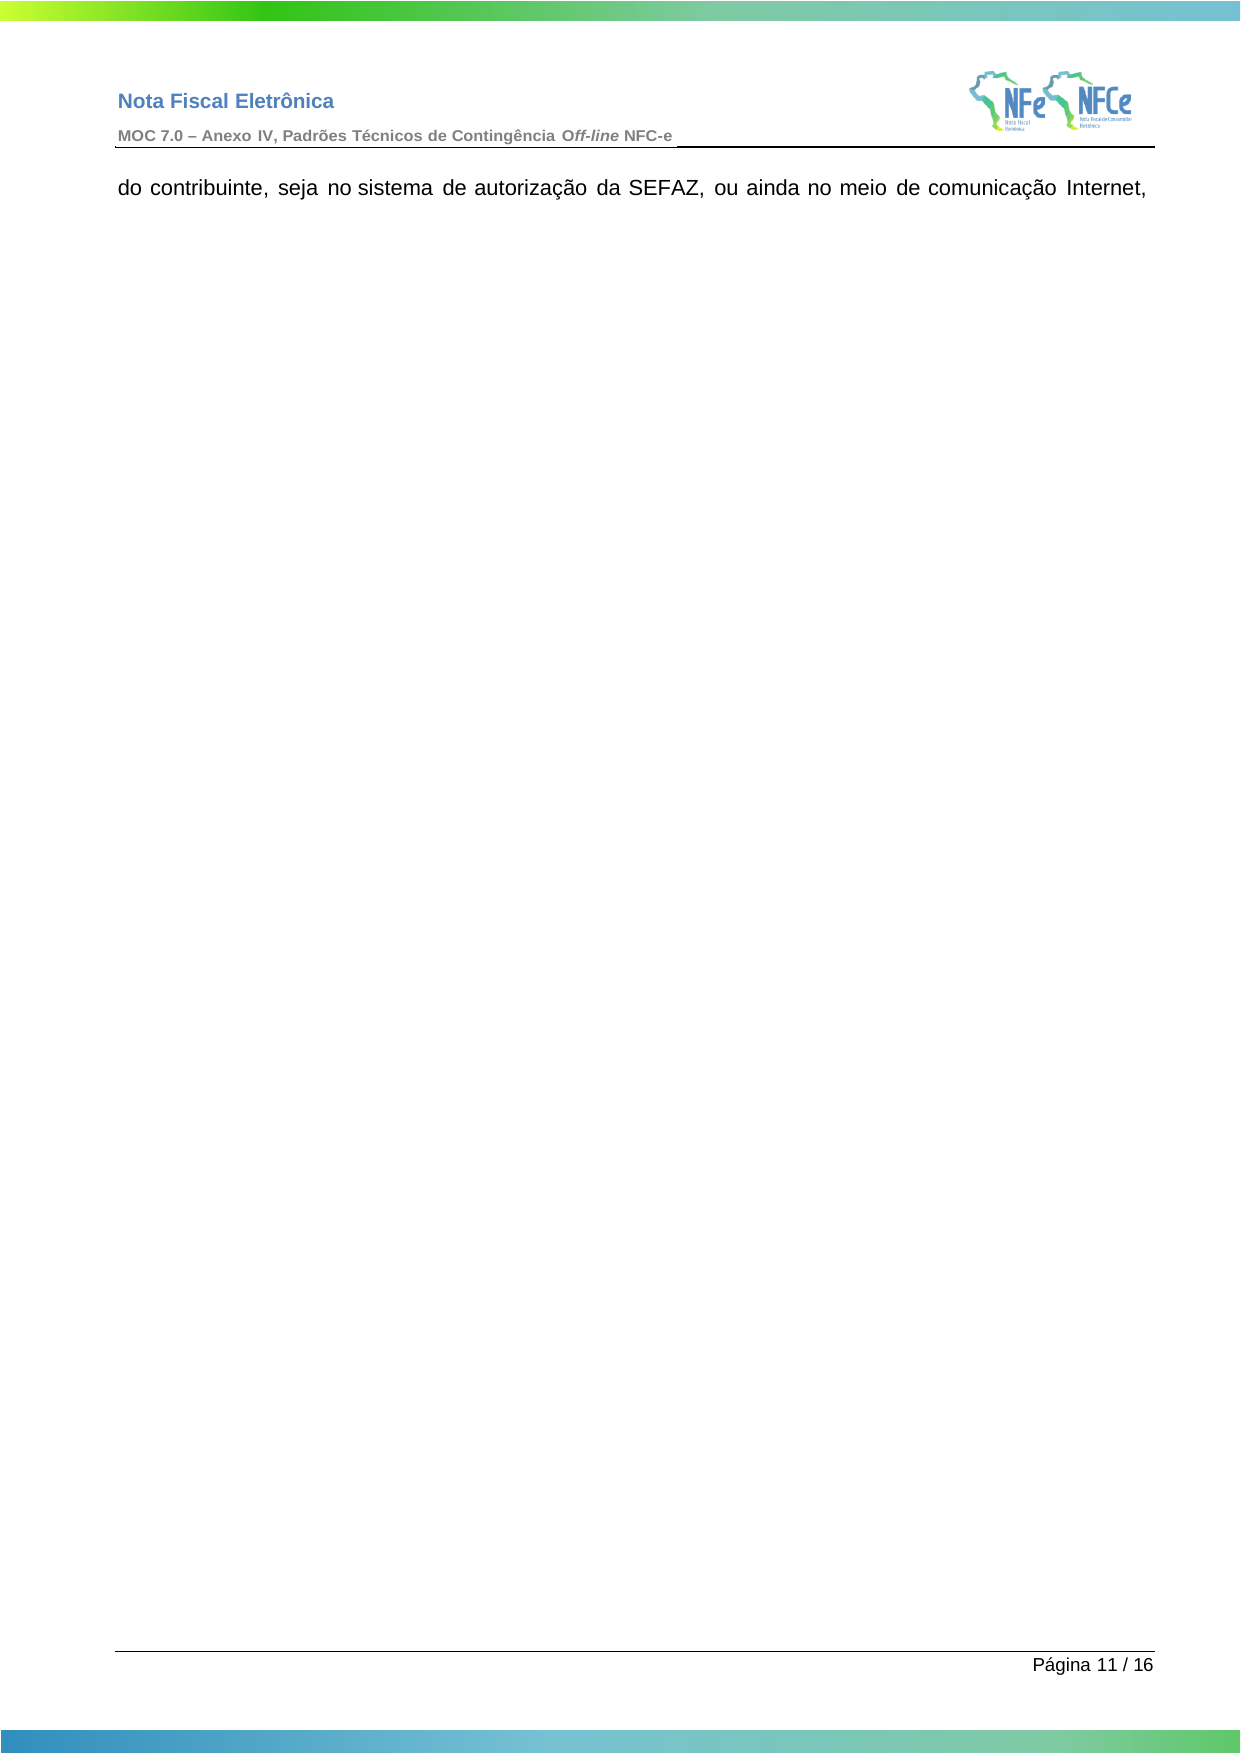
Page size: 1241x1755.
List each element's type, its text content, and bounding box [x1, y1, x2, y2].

text do contribuinte, seja no sistema de autorização da SEFAZ, ou ainda no meio de comunicação Internet, [118, 175, 1152, 201]
